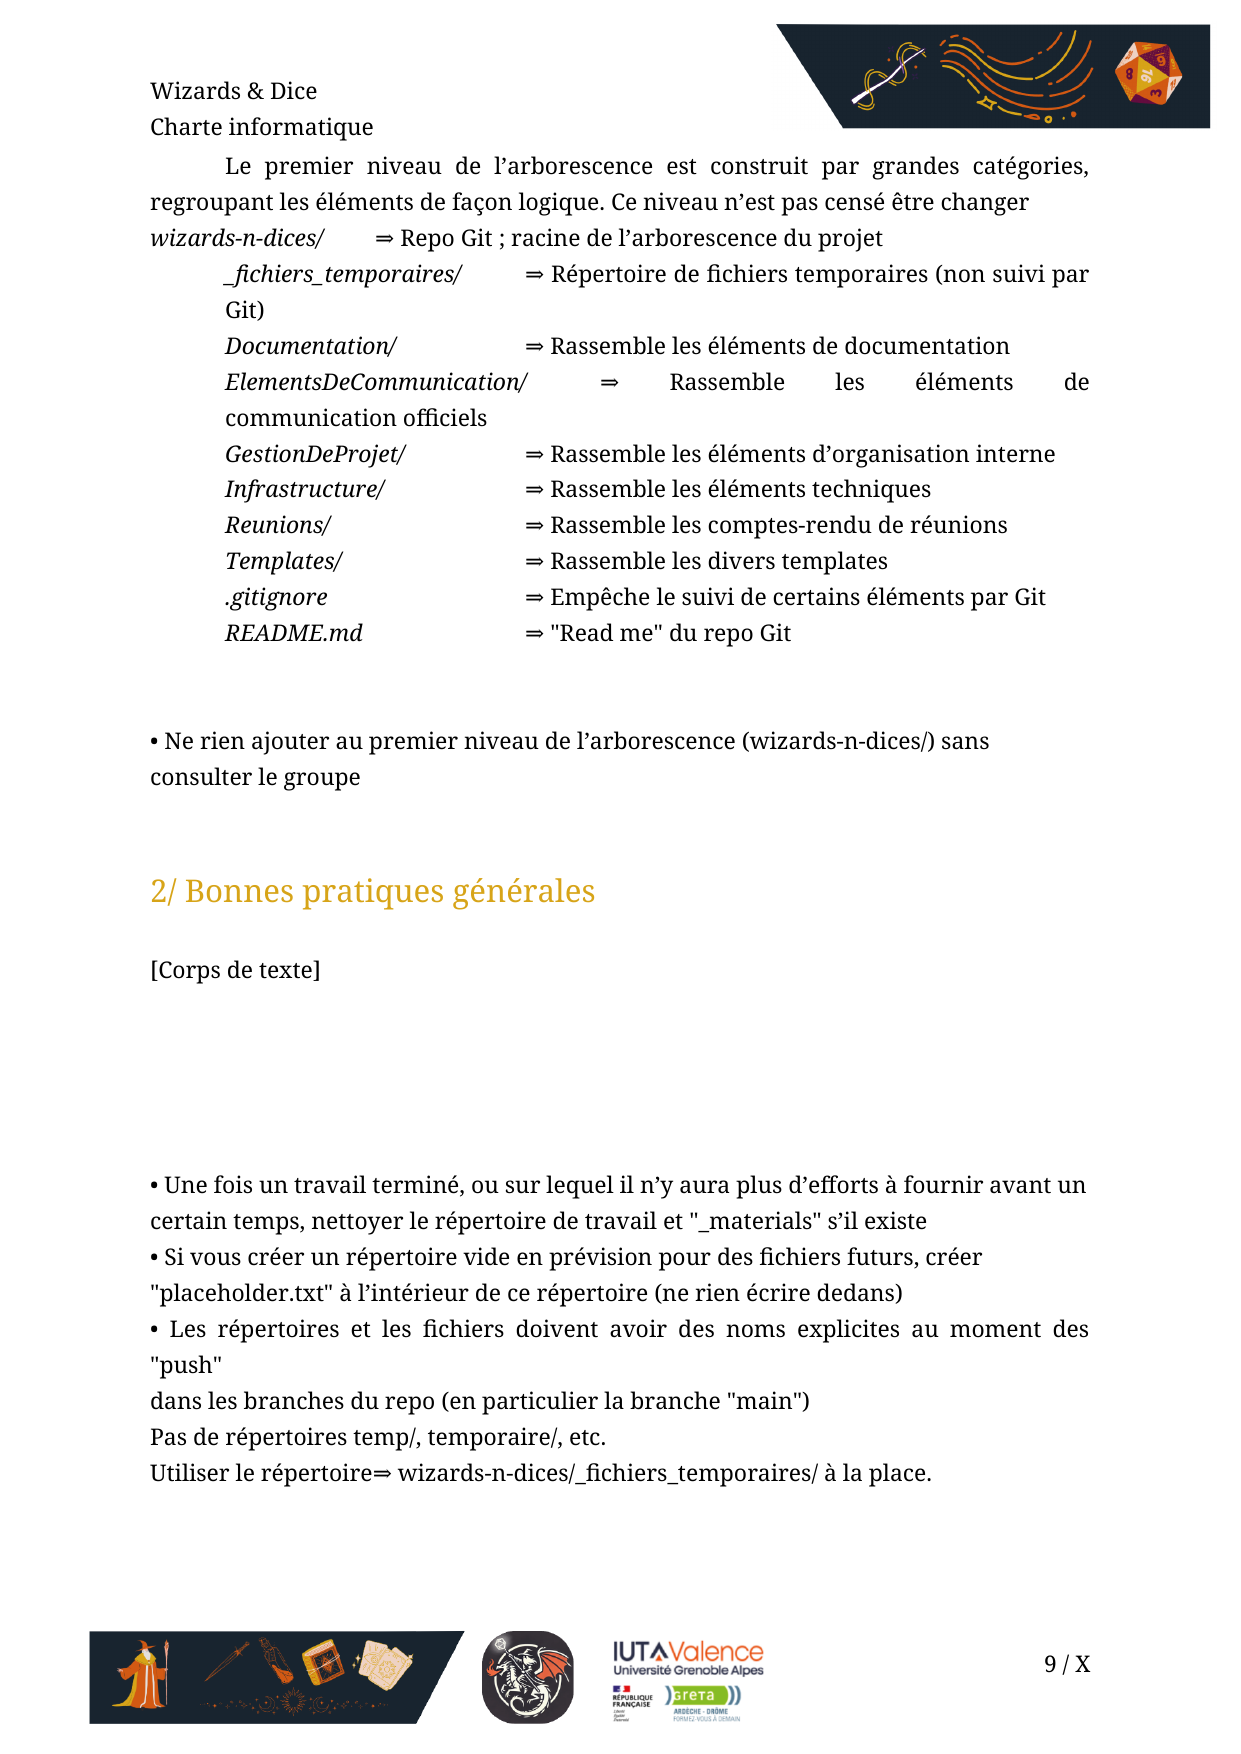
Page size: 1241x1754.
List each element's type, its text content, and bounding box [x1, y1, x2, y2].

text Infrastructure/ ⇒ Rassemble les éléments techniques [225, 473, 1090, 505]
subtitle Bonnes pratiques générales [150, 869, 1090, 911]
text GestionDeProjet/ ⇒ Rassemble les éléments d’organisation interne [225, 437, 1090, 469]
text Templates/ ⇒ Rassemble les divers templates [225, 545, 1090, 577]
picture [771, 21, 1218, 131]
text Utiliser le répertoire⇒ wizards-n-dices/_fichiers_temporaires/ à la place. [150, 1457, 1090, 1488]
text "placeholder.txt" à l’intérieur de ce répertoire (ne rien écrire dedans) [150, 1277, 1090, 1308]
text .gitignore ⇒ Empêche le suivi de certains éléments par Git [225, 581, 1090, 612]
text Reunions/ ⇒ Rassemble les comptes-rendu de réunions [225, 509, 1090, 541]
text Documentation/ ⇒ Rassemble les éléments de documentation [225, 330, 1090, 361]
text certain temps, nettoyer le répertoire de travail et "_materials" s’il existe [150, 1205, 1090, 1236]
text Pas de répertoires temp/, temporaire/, etc. [150, 1421, 1090, 1452]
text dans les branches du repo (en particulier la branche "main") [150, 1385, 1090, 1416]
text [Corps de texte] [150, 954, 1090, 985]
text wizards-n-dices/ ⇒ Repo Git ; racine de l’arborescence du projet [150, 222, 1090, 253]
text README.md ⇒ "Read me" du repo Git [225, 617, 1090, 648]
text • Si vous créer un répertoire vide en prévision pour des fichiers futurs, créer [150, 1241, 1090, 1272]
text • Les répertoires et les fichiers doivent avoir des noms explicites au moment des "push" [150, 1313, 1090, 1380]
text consulter le groupe [150, 761, 1090, 792]
picture [81, 1620, 788, 1733]
text _fichiers_temporaires/ ⇒ Répertoire de fichiers temporaires (non suivi par Git) [225, 258, 1090, 325]
text • Ne rien ajouter au premier niveau de l’arborescence (wizards-n-dices/) sans [150, 725, 1090, 756]
text ElementsDeCommunication/ ⇒ Rassemble les éléments de communication officiels [225, 366, 1090, 433]
text Le premier niveau de l’arborescence est construit par grandes catégories, regroupant les éléments de façon logique. Ce niveau n’est pas censé être changer [150, 150, 1090, 217]
text • Une fois un travail terminé, ou sur lequel il n’y aura plus d’efforts à fournir avant un [150, 1169, 1090, 1201]
